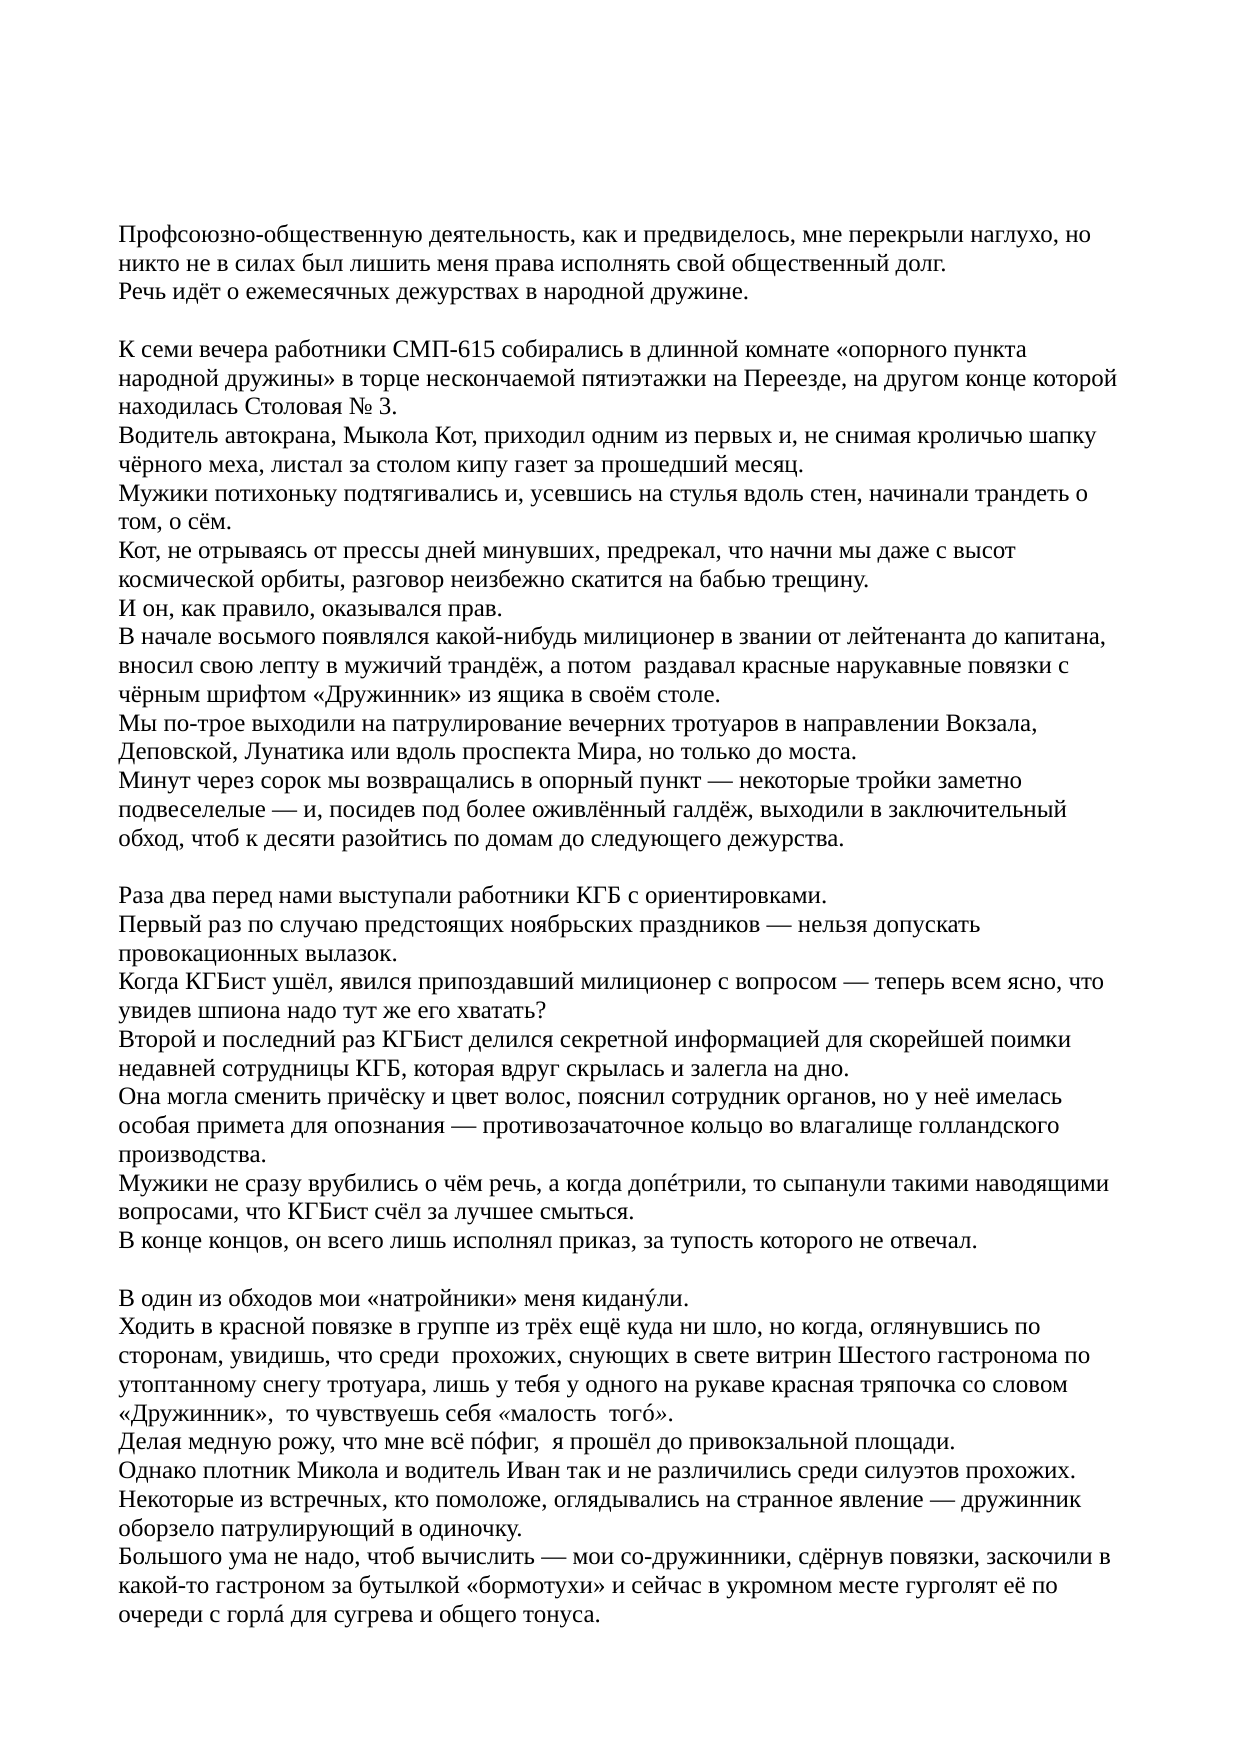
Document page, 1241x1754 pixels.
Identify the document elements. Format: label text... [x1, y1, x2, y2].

text Профсоюзно-общественную деятельность, как и предвиделось, мне перекрыли наглухо, но никто не в силах был лишить меня права исполнять свой общественный долг. [118, 219, 1122, 276]
text Второй и последний раз КГБист делился секретной информацией для скорейшей поимки недавней сотрудницы КГБ, которая вдруг скрылась и залегла на дно. [118, 1024, 1122, 1081]
text К семи вечера работники СМП-615 собирались в длинной комнате «опорного пункта народной дружины» в торце нескончаемой пятиэтажки на Переезде, на другом конце которой находилась Столовая № 3. [118, 334, 1122, 420]
text Речь идёт о ежемесячных дежурствах в народной дружине. [118, 276, 1122, 305]
text Мы по-трое выходили на патрулирование вечерних тротуаров в направлении Вокзала, Деповской, Лунатика или вдоль проспекта Мира, но только до моста. [118, 708, 1122, 765]
text Она могла сменить причёску и цвет волос, пояснил сотрудник органов, но у неё имелась особая примета для опознания — противозачаточное кольцо во влагалище голландского производства. [118, 1081, 1122, 1168]
text Мужики не сразу врубились о чём речь, а когда допéтрили, то сыпанули такими наводящими вопросами, что КГБист счёл за лучшее смыться. [118, 1168, 1122, 1225]
text И он, как правило, оказывался прав. [118, 593, 1122, 621]
text Мужики потихоньку подтягивались и, усевшись на стулья вдоль стен, начинали трандеть о том, о сём. [118, 478, 1122, 535]
text Большого ума не надо, чтоб вычислить — мои со-дружинники, сдёрнув повязки, заскочили в какой-то гастроном за бутылкой «бормотухи» и сейчас в укромном месте гурголят её по очереди с горлá для сугрева и общего тонуса. [118, 1541, 1122, 1628]
text Первый раз по случаю предстоящих ноябрьских праздников — нельзя допускать провокационных вылазок. [118, 909, 1122, 966]
text Когда КГБист ушёл, явился припоздавший милиционер с вопросом — теперь всем ясно, что увидев шпиона надо тут же его хватать? [118, 966, 1122, 1024]
text Некоторые из встречных, кто помоложе, оглядывались на странное явление — дружинник оборзело патрулирующий в одиночку. [118, 1484, 1122, 1541]
text Раза два перед нами выступали работники КГБ с ориентировками. [118, 880, 1122, 909]
text Ходить в красной повязке в группе из трёх ещё куда ни шло, но когда, оглянувшись по сторонам, увидишь, что среди прохожих, снующих в свете витрин Шестого гастронома по утоптанному снегу тротуара, лишь у тебя у одного на рукаве красная тряпочка со словом «Дружинник», то чувствуешь себя «малость тогó». [118, 1311, 1122, 1426]
text Однако плотник Микола и водитель Иван так и не различились среди силуэтов прохожих. [118, 1455, 1122, 1484]
text Минут через сорок мы возвращались в опорный пункт — некоторые тройки заметно подвеселелые — и, посидев под более оживлённый галдёж, выходили в заключительный обход, чтоб к десяти разойтись по домам до следующего дежурства. [118, 765, 1122, 851]
text Делая медную рожу, что мне всё пóфиг, я прошёл до привокзальной площади. [118, 1426, 1122, 1455]
text В начале восьмого появлялся какой-нибудь милиционер в звании от лейтенанта до капитана, вносил свою лепту в мужичий трандёж, а потом раздавал красные нарукавные повязки с чёрным шрифтом «Дружинник» из ящика в своём столе. [118, 621, 1122, 708]
text Кот, не отрываясь от прессы дней минувших, предрекал, что начни мы даже с высот космической орбиты, разговор неизбежно скатится на бабью трещину. [118, 535, 1122, 593]
text В конце концов, он всего лишь исполнял приказ, за тупость которого не отвечал. [118, 1225, 1122, 1254]
text Водитель автокрана, Мыкола Кот, приходил одним из первых и, не снимая кроличью шапку чёрного меха, листал за столом кипу газет за прошедший месяц. [118, 420, 1122, 478]
text В один из обходов мои «натройники» меня киданýли. [118, 1283, 1122, 1311]
